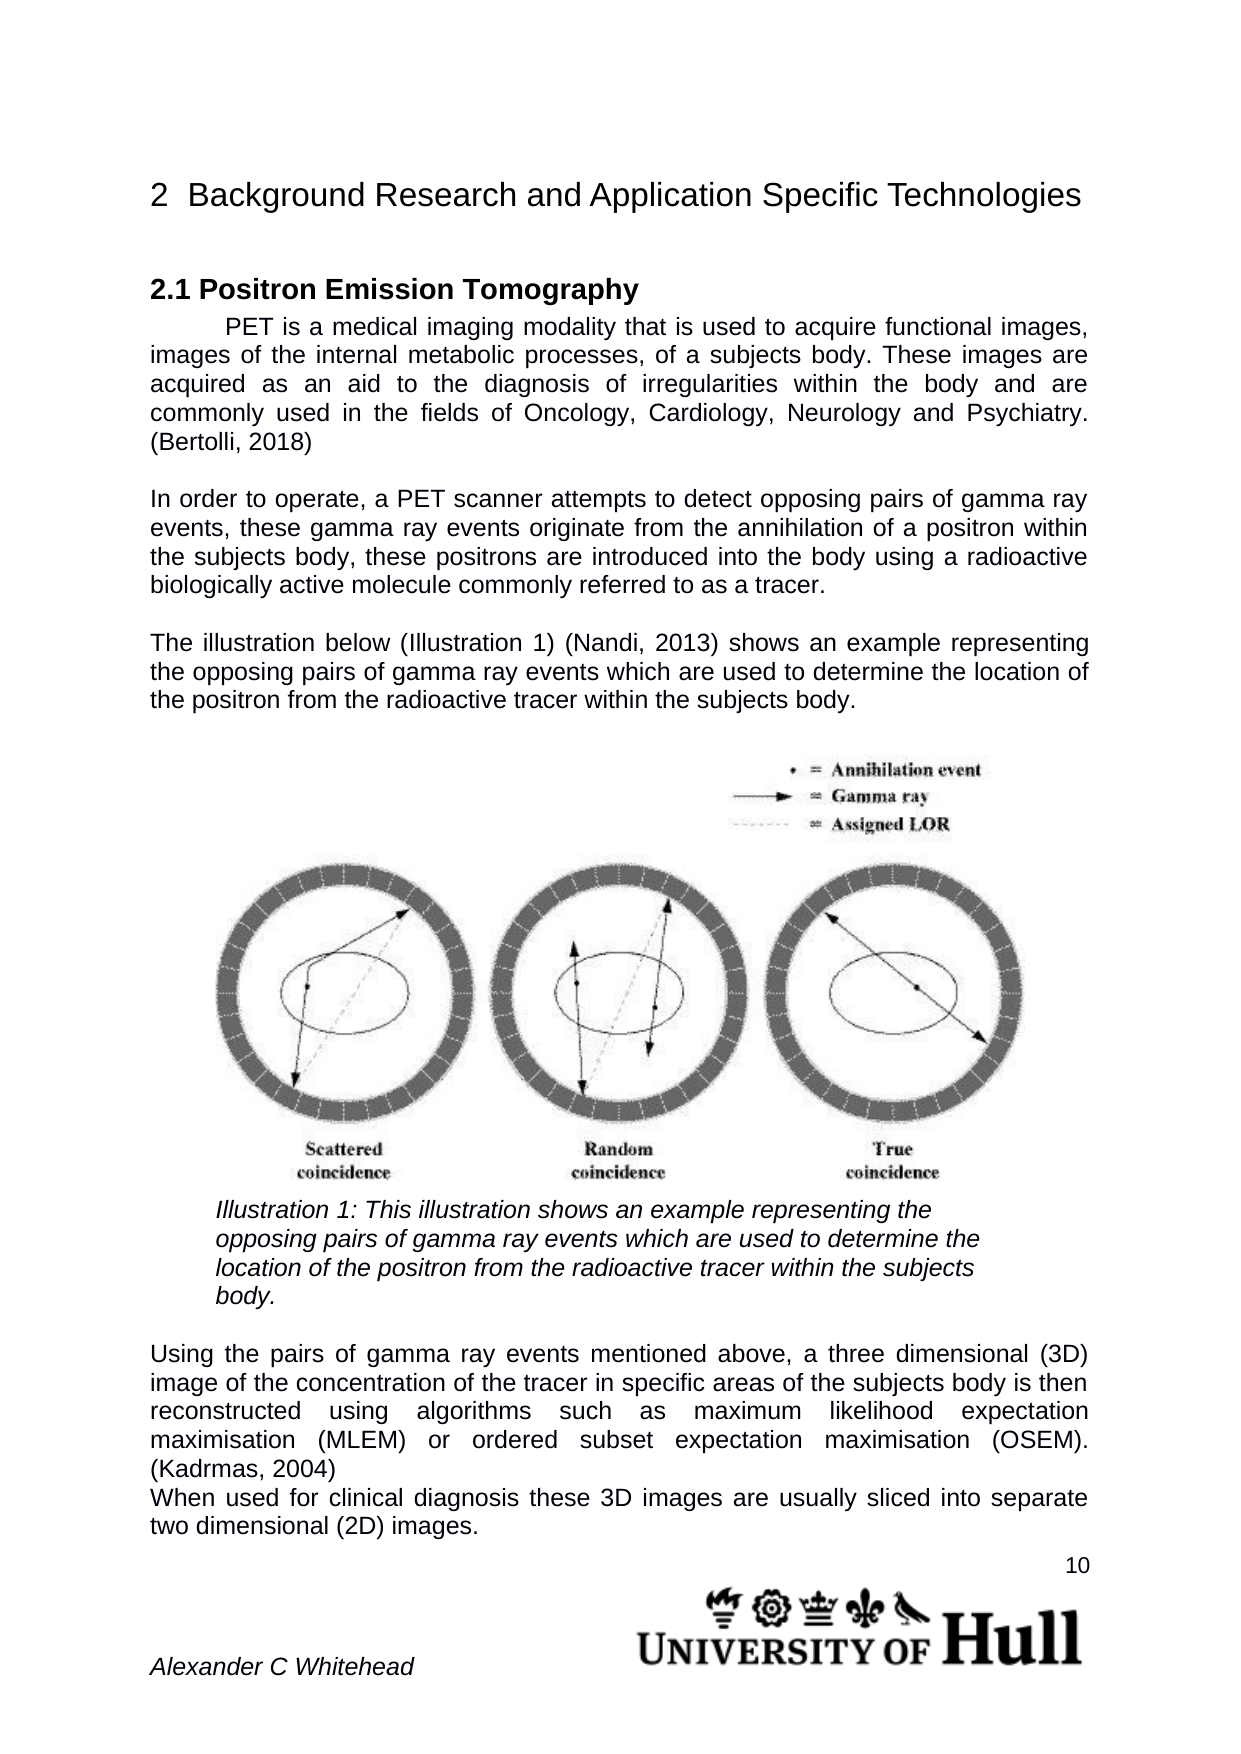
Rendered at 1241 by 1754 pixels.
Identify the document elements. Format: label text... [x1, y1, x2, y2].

text PET is a medical imaging modality that is used to acquire functional images, images of the internal metabolic processes, of a subjects body. These images are acquired as an aid to the diagnosis of irregularities within the body and are commonly used in the fields of Oncology, Cardiology, Neurology and Psychiatry. (Bertolli, 2018)⁠ [150, 312, 1090, 455]
text In order to operate, a PET scanner attempts to detect opposing pairs of gamma ray events, these gamma ray events originate from the annihilation of a positron within the subjects body, these positrons are introduced into the body using a radioactive biologically active molecule commonly referred to as a tracer. [150, 484, 1090, 599]
picture [215, 755, 1025, 1190]
text The illustration below (Illustration 1) (Nandi, 2013) ⁠shows an example representing the opposing pairs of gamma ray events which are used to determine the location of the positron from the radioactive tracer within the subjects body. [150, 628, 1090, 714]
text When used for clinical diagnosis these 3D images are usually sliced into separate two dimensional (2D) images. [150, 1482, 1090, 1540]
subtitle Positron Emission Tomography [150, 272, 1090, 305]
text Using the pairs of gamma ray events mentioned above, a three dimensional (3D) image of the concentration of the tracer in specific areas of the subjects body is then reconstructed using algorithms such as maximum likelihood expectation maximisation (MLEM) or ordered subset expectation maximisation (OSEM). (Kadrmas, 2004) [150, 1339, 1090, 1482]
text Illustration 1: This illustration shows an example representing the opposing pairs of gamma ray events which are used to determine the location of the positron from the radioactive tracer within the subjects body. [215, 1190, 1025, 1310]
picture [630, 1578, 1091, 1675]
subtitle Background Research and Application Specific Technologies [150, 175, 1090, 213]
